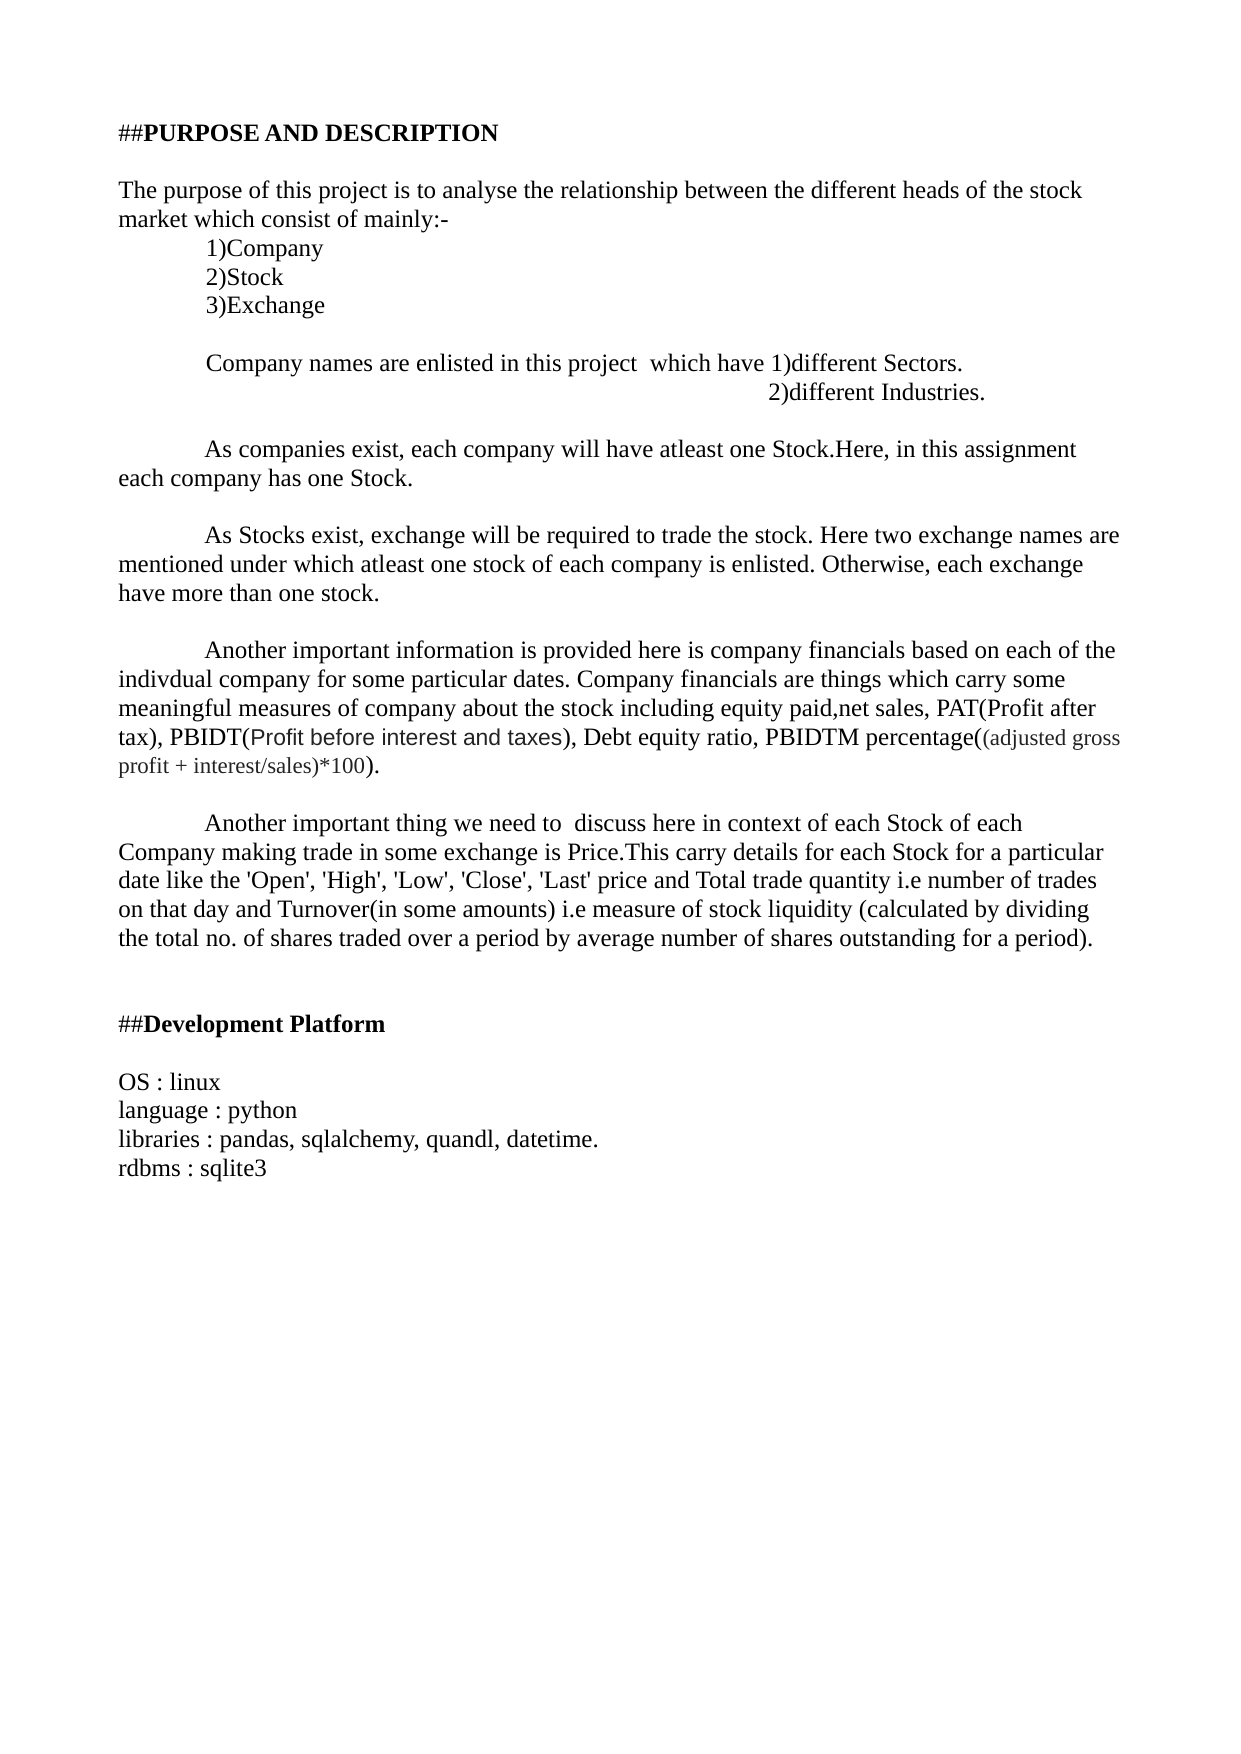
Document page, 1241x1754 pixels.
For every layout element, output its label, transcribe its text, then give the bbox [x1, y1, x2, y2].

text Another important thing we need to discuss here in context of each Stock of each Company making trade in some exchange is Price.This carry details for each Stock for a particular date like the 'Open', 'High', 'Low', 'Close', 'Last' price and Total trade quantity i.e number of trades on that day and Turnover(in some amounts) i.e measure of stock liquidity (calculated by dividing the total no. of shares traded over a period by average number of shares outstanding for a period). [118, 808, 1122, 952]
text 3)Exchange [118, 291, 1122, 319]
text Another important information is provided here is company financials based on each of the indivdual company for some particular dates. Company financials are things which carry some meaningful measures of company about the stock including equity paid,net sales, PAT(Profit after tax), PBIDT(Profit before interest and taxes), Debt equity ratio, PBIDTM percentage((adjusted gross profit + interest/sales)*100). [118, 636, 1122, 779]
text OS : linux [118, 1067, 1122, 1096]
text 2)different Industries. [118, 377, 1122, 406]
text ##Development Platform [118, 1009, 1122, 1038]
text language : python [118, 1096, 1122, 1124]
text 1)Company [118, 233, 1122, 262]
text The purpose of this project is to analyse the relationship between the different heads of the stock market which consist of mainly:- [118, 176, 1122, 233]
text ##PURPOSE AND DESCRIPTION [118, 118, 1122, 147]
text rdbms : sqlite3 [118, 1153, 1122, 1182]
text libraries : pandas, sqlalchemy, quandl, datetime. [118, 1124, 1122, 1153]
text As companies exist, each company will have atleast one Stock.Here, in this assignment each company has one Stock. [118, 434, 1122, 492]
text 2)Stock [118, 262, 1122, 291]
text Company names are enlisted in this project which have 1)different Sectors. [118, 348, 1122, 377]
text As Stocks exist, exchange will be required to trade the stock. Here two exchange names are mentioned under which atleast one stock of each company is enlisted. Otherwise, each exchange have more than one stock. [118, 521, 1122, 607]
